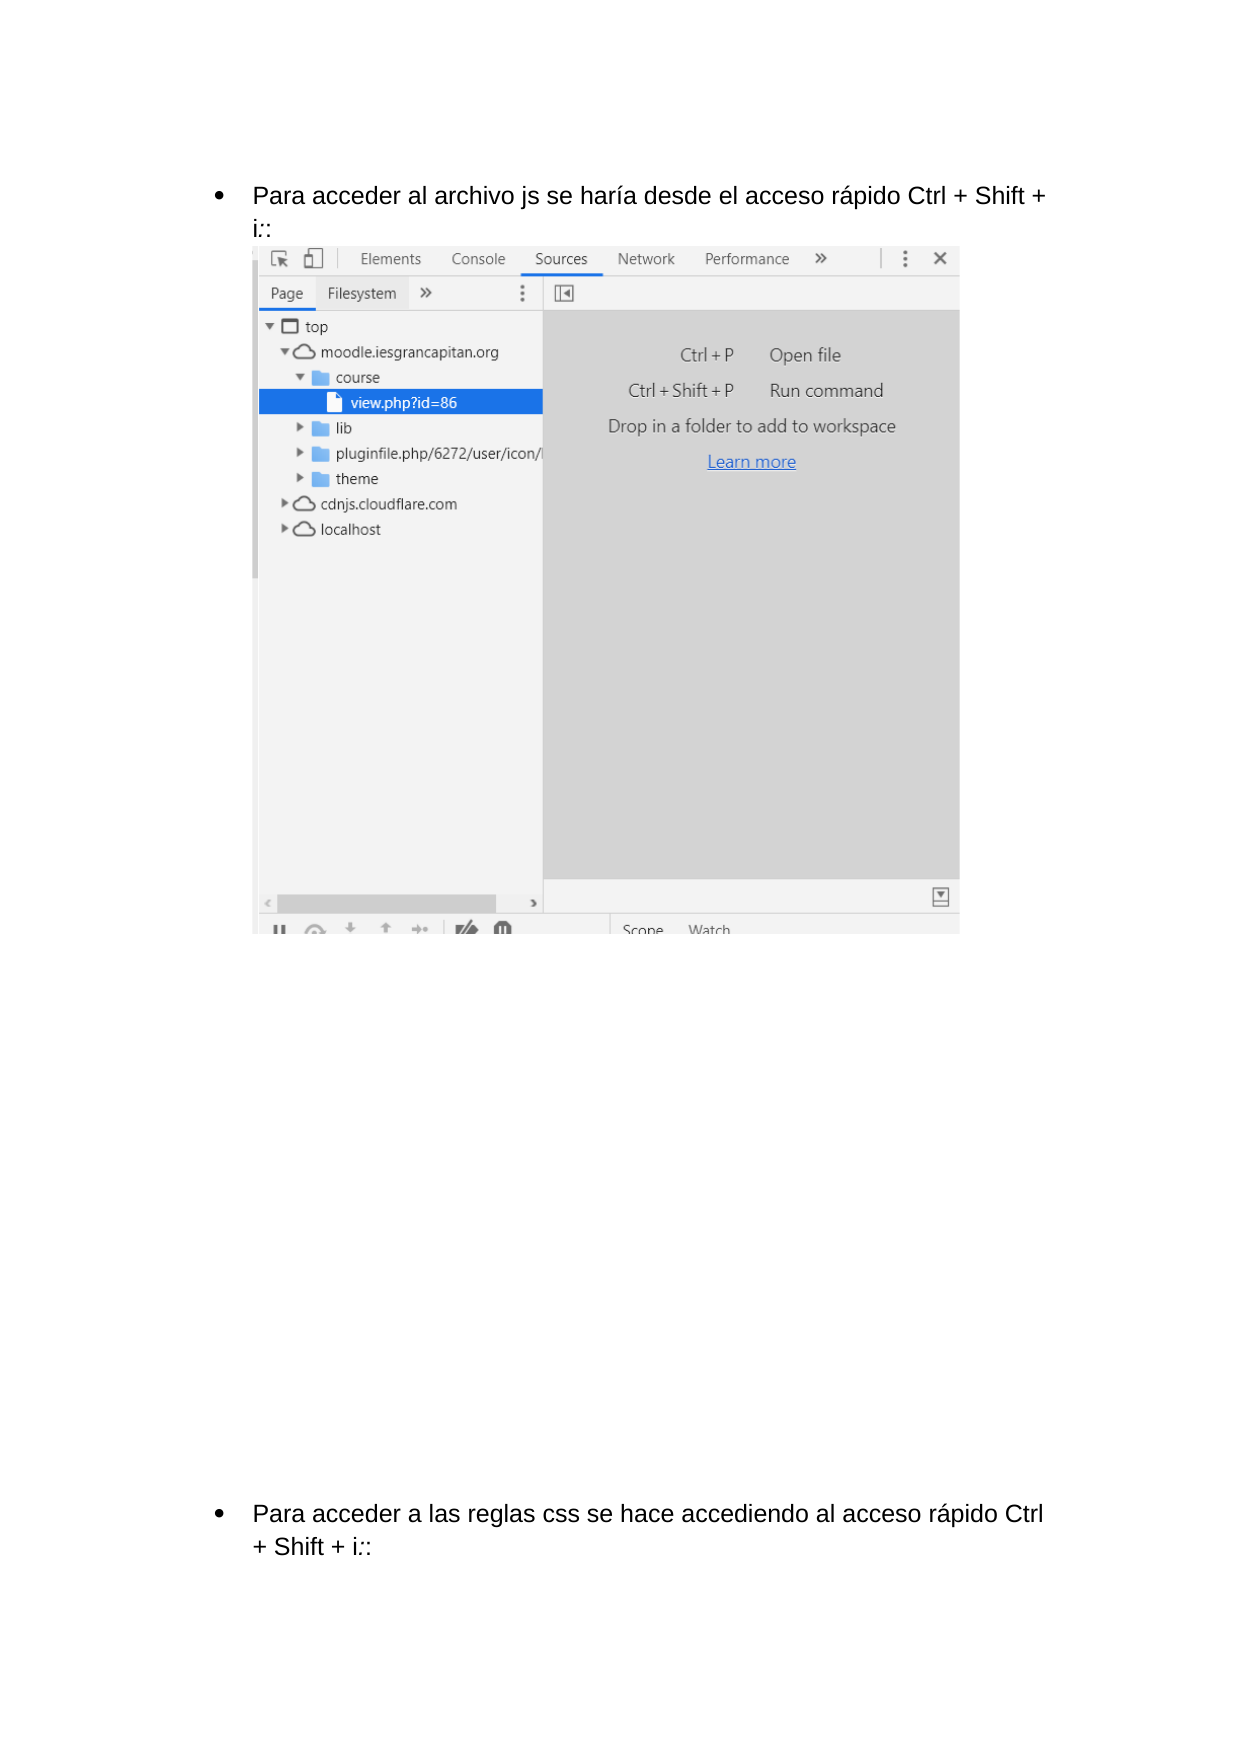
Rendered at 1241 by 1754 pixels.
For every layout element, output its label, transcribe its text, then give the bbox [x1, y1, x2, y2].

list Para acceder al archivo js se haría desde el acceso rápido Ctrl + Shift + i:: [215, 181, 1063, 242]
list Para acceder a las reglas css se hace accediendo al acceso rápido Ctrl + Shift + i:: [215, 1499, 1063, 1561]
